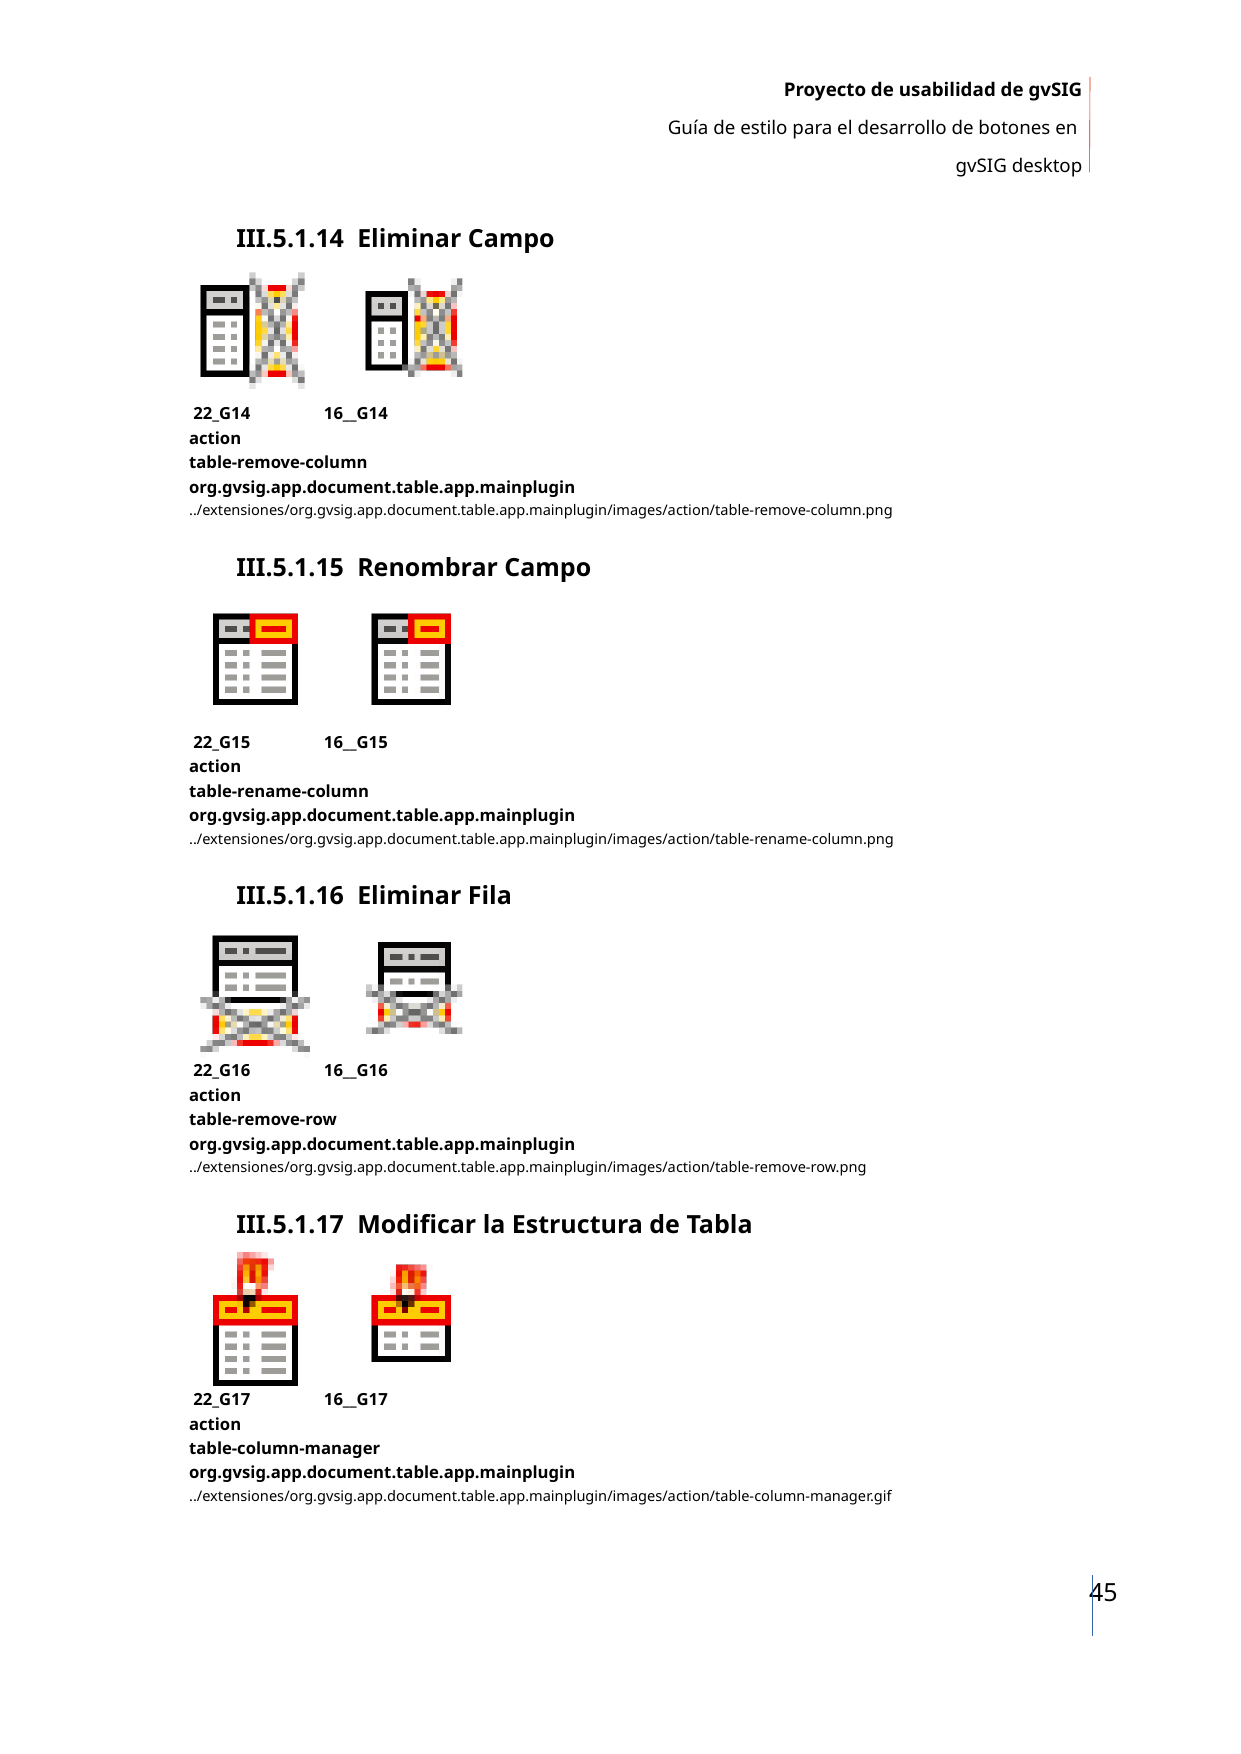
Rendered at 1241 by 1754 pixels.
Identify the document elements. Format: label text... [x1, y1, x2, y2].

text 22_G16 16__G16 [193, 1059, 1095, 1082]
text ../extensiones/org.gvsig.app.document.table.app.mainplugin/images/action/table-column-manager.gif [189, 1486, 1095, 1505]
text table-remove-row [189, 1108, 1095, 1131]
text org.gvsig.app.document.table.app.mainplugin [189, 475, 1095, 498]
text action [189, 1083, 1095, 1106]
text ../extensiones/org.gvsig.app.document.table.app.mainplugin/images/action/table-rename-column.png [189, 828, 1095, 848]
picture [188, 923, 463, 1058]
picture [188, 595, 463, 729]
subtitle Renombrar Campo [236, 549, 1095, 583]
text org.gvsig.app.document.table.app.mainplugin [189, 1132, 1095, 1155]
text org.gvsig.app.document.table.app.mainplugin [189, 804, 1095, 827]
text action [189, 426, 1095, 449]
subtitle Modificar la Estructura de Tabla [236, 1206, 1095, 1240]
text ../extensiones/org.gvsig.app.document.table.app.mainplugin/images/action/table-remove-row.png [189, 1157, 1095, 1177]
text table-column-manager [189, 1437, 1095, 1459]
text table-remove-column [189, 451, 1095, 474]
text 22_G15 16__G15 [193, 731, 1095, 753]
text action [189, 755, 1095, 778]
text 22_G17 16__G17 [193, 1388, 1095, 1410]
text org.gvsig.app.document.table.app.mainplugin [189, 1461, 1095, 1484]
text table-rename-column [189, 779, 1095, 802]
subtitle Eliminar Fila [236, 878, 1095, 912]
text ../extensiones/org.gvsig.app.document.table.app.mainplugin/images/action/table-remove-column.png [189, 500, 1095, 520]
subtitle Eliminar Campo [236, 221, 1095, 255]
picture [188, 266, 463, 401]
picture [188, 1252, 463, 1386]
text 22_G14 16__G14 [193, 402, 1095, 425]
text action [189, 1412, 1095, 1435]
